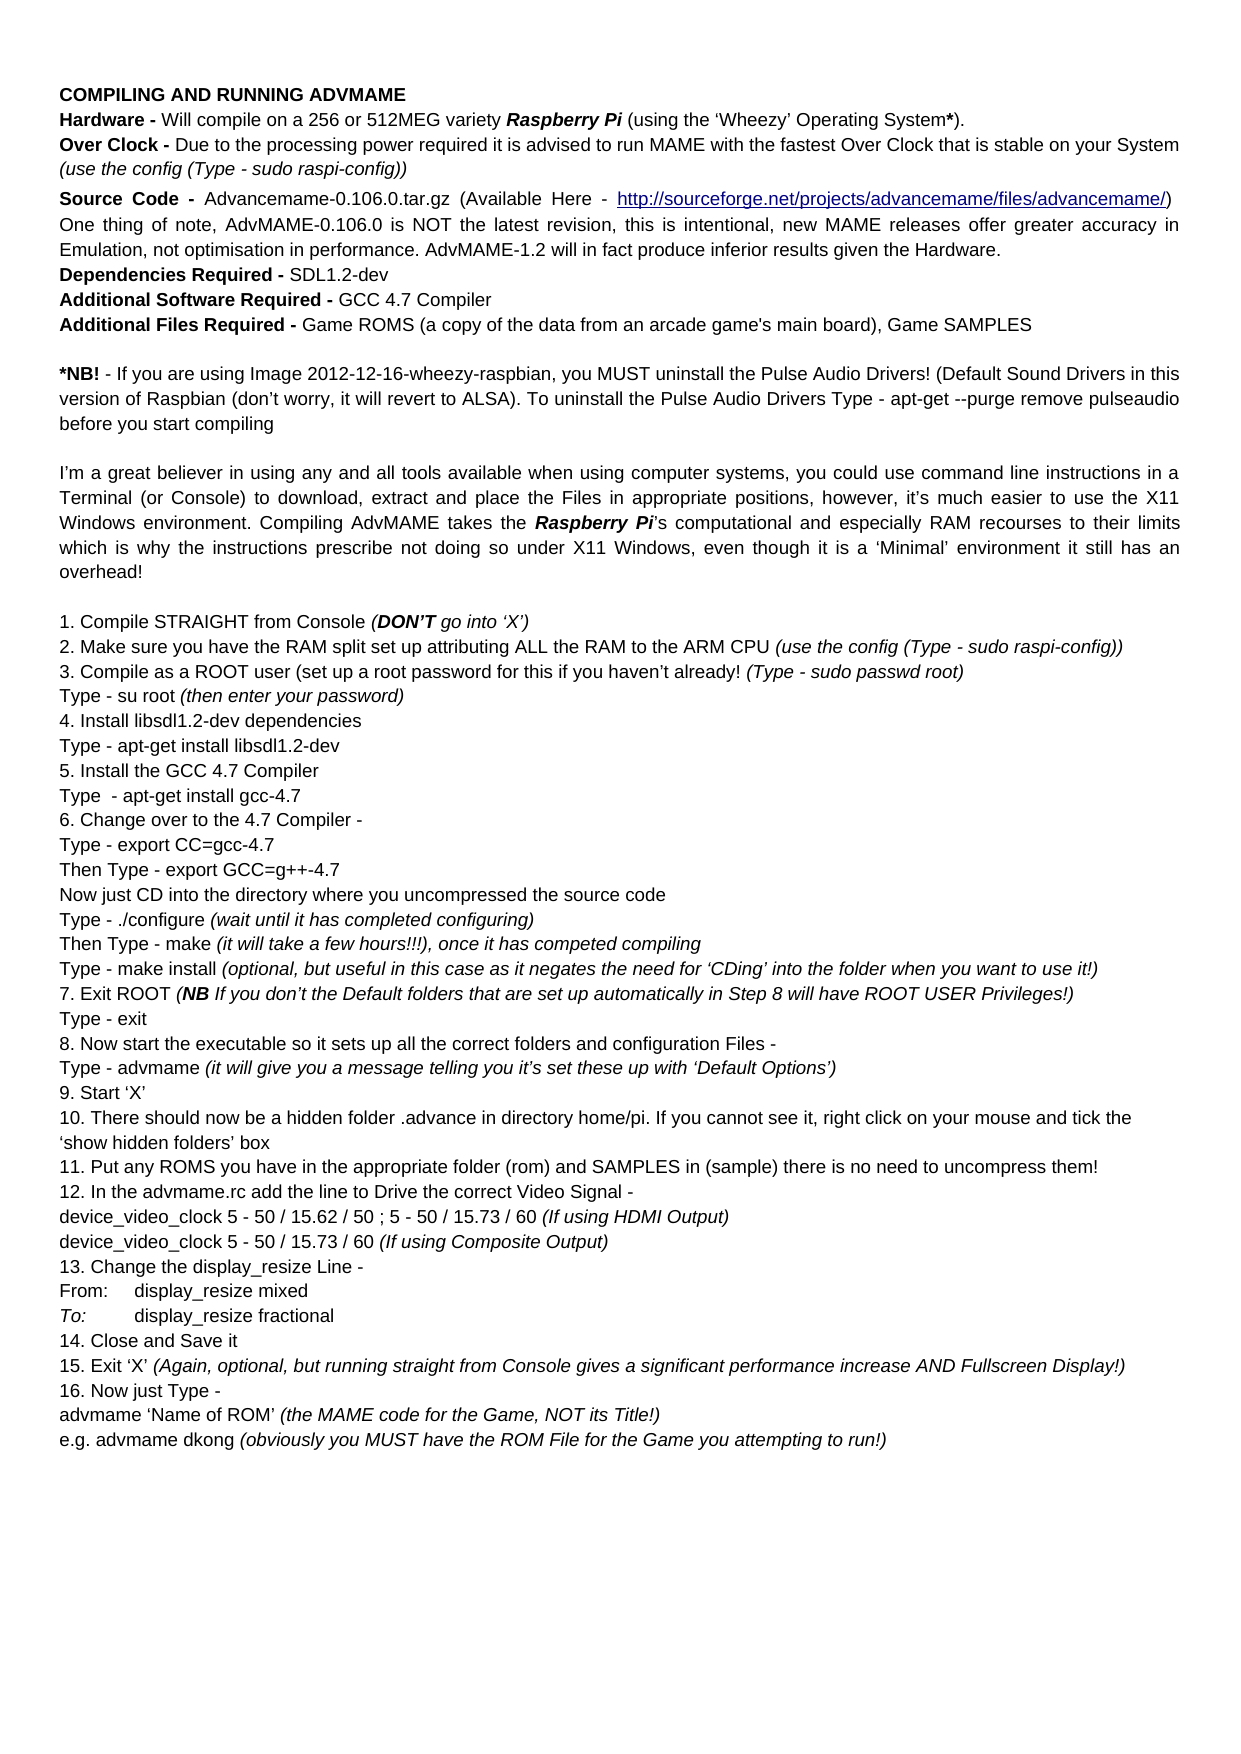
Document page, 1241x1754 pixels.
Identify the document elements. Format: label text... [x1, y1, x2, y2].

text device_video_clock 5 - 50 / 15.73 / 60 (If using Composite Output) 13. Change the display_resize Line - [59, 1231, 1181, 1277]
text 1. Compile STRAIGHT from Console (DON’T go into ‘X’) 2. Make sure you have the RAM split set up attributing ALL the RAM to the ARM CPU (use the config (Type - sudo raspi-config)) 3. Compile as a ROOT user (set up a root password for this if you haven’t already! (Type - sudo passwd root) [59, 611, 1181, 682]
text Type - advmame (it will give you a message telling you it’s set these up with ‘Default Options’) 9. Start ‘X’ 10. There should now be a hidden folder .advance in directory home/pi. If you cannot see it, right click on your mouse and tick the ‘show hidden folders’ box 11. Put any ROMS you have in the appropriate folder (rom) and SAMPLES in (sample) there is no need to uncompress them! 12. In the advmame.rc add the line to Drive the correct Video Signal - device_video_clock 5 - 50 / 15.62 / 50 ; 5 - 50 / 15.73 / 60 (If using HDMI Output) [59, 1057, 1181, 1227]
text To: display_resize fractional [59, 1305, 1181, 1327]
text (use the config (Type - sudo raspi-config)) [59, 158, 1181, 180]
text 16. Now just Type - [59, 1379, 1181, 1401]
text COMPILING AND RUNNING ADVMAME [59, 84, 1181, 105]
text Source Code - Advancemame-0.106.0.tar.gz (Available Here - http://sourceforge.net/projects/advancemame/files/advancemame/) One thing of note, AdvMAME-0.106.0 is NOT the latest revision, this is intentional, new MAME releases offer greater accuracy in Emulation, not optimisation in performance. AdvMAME-1.2 will in fact produce inferior results given the Hardware. [59, 183, 1181, 261]
text I’m a great believer in using any and all tools available when using computer systems, you could use command line instructions in a Terminal (or Console) to download, extract and place the Files in appropriate positions, however, it’s much easier to use the X11 Windows environment. Compiling AdvMAME takes the Raspberry Pi’s computational and especially RAM recourses to their limits which is why the instructions prescribe not doing so under X11 Windows, even though it is a ‘Minimal’ environment it still has an overhead! [59, 437, 1181, 583]
text Type - su root (then enter your password) 4. Install libsdl1.2-dev dependencies [59, 685, 1181, 732]
text Then Type - make (it will take a few hours!!!), once it has competed compiling [59, 933, 1181, 955]
text Then Type - export GCC=g++-4.7 Now just CD into the directory where you uncompressed the source code [59, 859, 1181, 905]
text Dependencies Required - SDL1.2-dev [59, 264, 1181, 285]
text Type - exit 8. Now start the executable so it sets up all the correct folders and configuration Files - [59, 1008, 1181, 1054]
text advmame ‘Name of ROM’ (the MAME code for the Game, NOT its Title!) [59, 1404, 1181, 1426]
text From: display_resize mixed [59, 1280, 1181, 1302]
text Type - ./configure (wait until it has completed configuring) [59, 908, 1181, 930]
text *NB! - If you are using Image 2012-12-16-wheezy-raspbian, you MUST uninstall the Pulse Audio Drivers! (Default Sound Drivers in this version of Raspbian (don’t worry, it will revert to ALSA). To uninstall the Pulse Audio Drivers Type - apt-get --purge remove pulseaudio before you start compiling [59, 363, 1181, 434]
text e.g. advmame dkong (obviously you MUST have the ROM File for the Game you attempting to run!) [59, 1429, 1181, 1508]
text Additional Software Required - GCC 4.7 Compiler [59, 289, 1181, 310]
text Type - make install (optional, but useful in this case as it negates the need for ‘CDing’ into the folder when you want to use it!) 7. Exit ROOT (NB If you don’t the Default folders that are set up automatically in Step 8 will have ROOT USER Privileges!) [59, 958, 1181, 1004]
text 14. Close and Save it 15. Exit ‘X’ (Again, optional, but running straight from Console gives a significant performance increase AND Fullscreen Display!) [59, 1330, 1181, 1376]
text Type - apt-get install libsdl1.2-dev 5. Install the GCC 4.7 Compiler [59, 735, 1181, 781]
text Additional Files Required - Game ROMS (a copy of the data from an arcade game's main board), Game SAMPLES [59, 313, 1181, 335]
text Type - apt-get install gcc-4.7 6. Change over to the 4.7 Compiler - Type - export CC=gcc-4.7 [59, 784, 1181, 856]
text Over Clock - Due to the processing power required it is advised to run MAME with the fastest Over Clock that is stable on your System [59, 133, 1181, 155]
text Hardware - Will compile on a 256 or 512MEG variety Raspberry Pi (using the ‘Wheezy’ Operating System*). [59, 109, 1181, 130]
